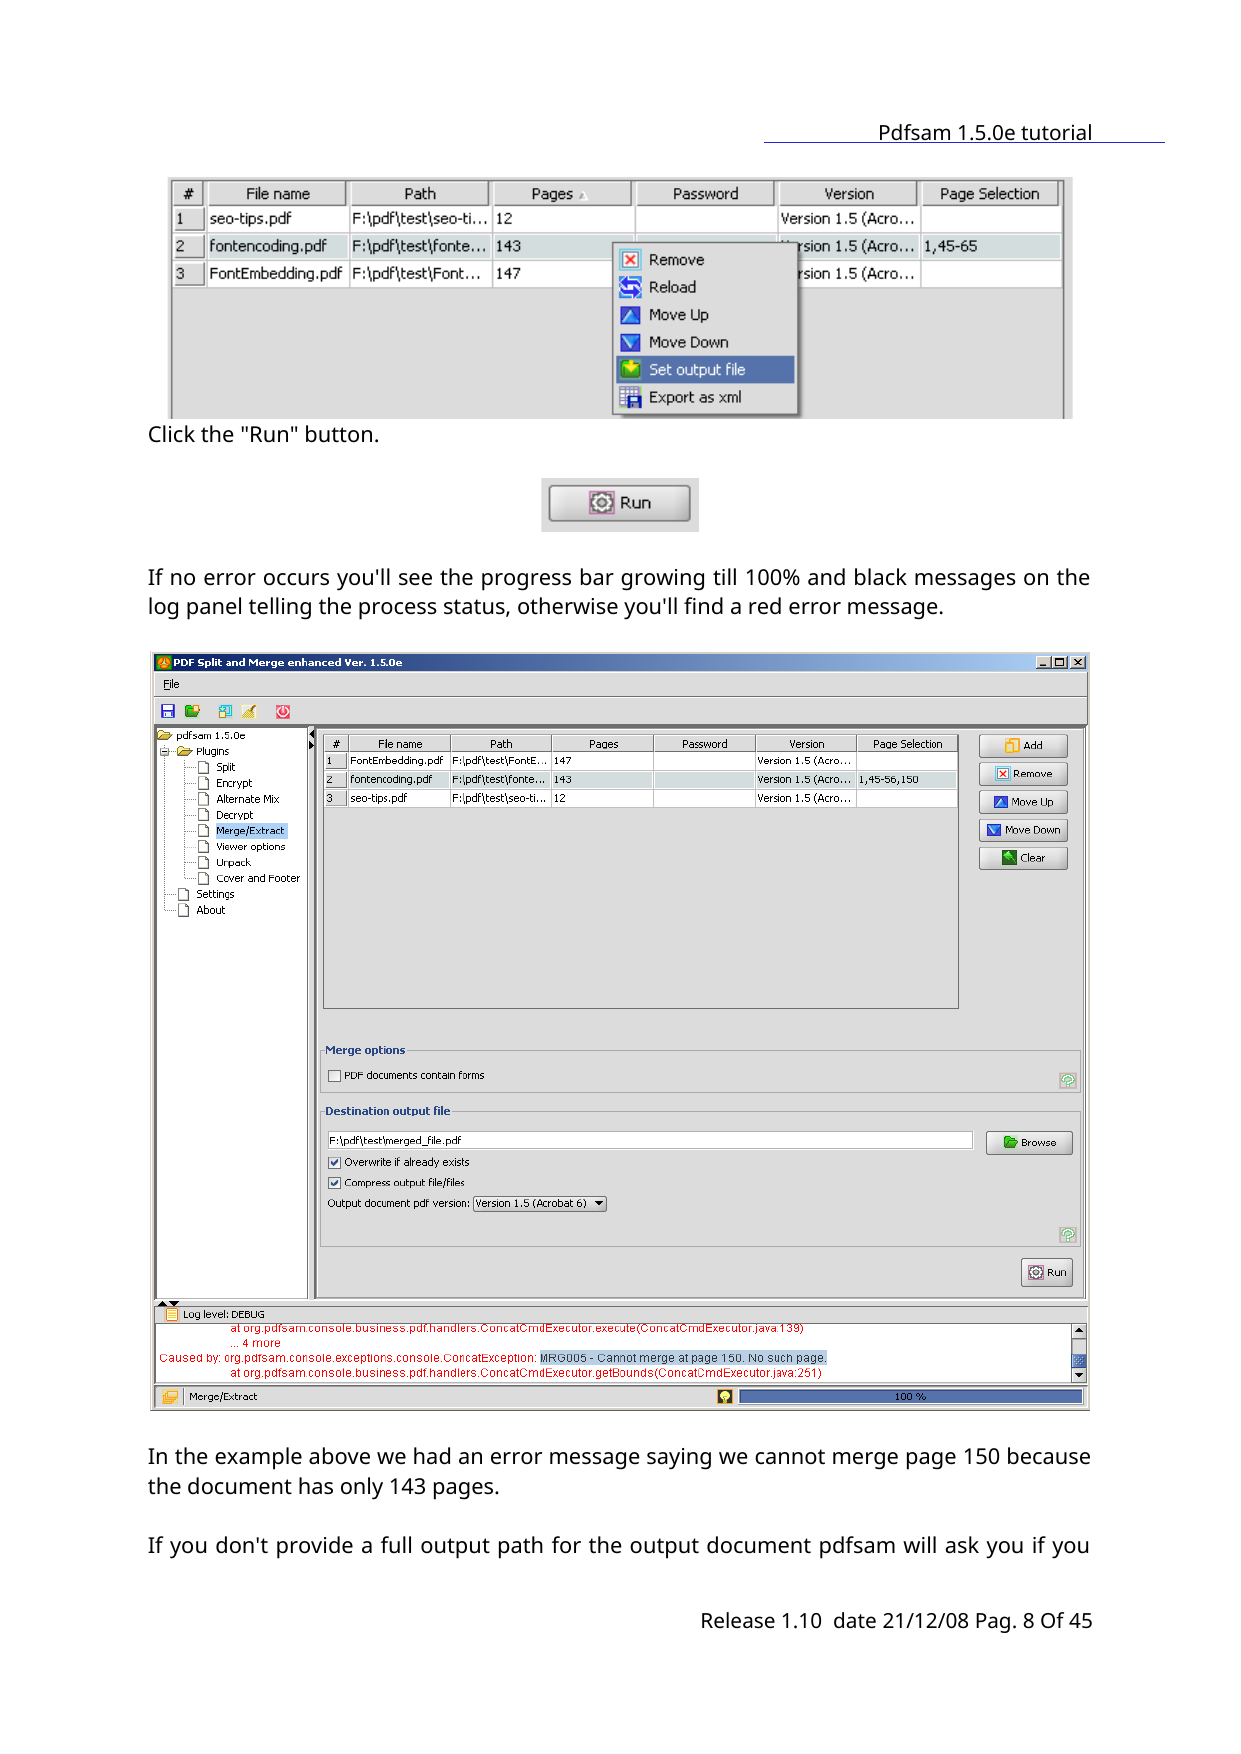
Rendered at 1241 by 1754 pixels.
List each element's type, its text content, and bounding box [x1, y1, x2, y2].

text In the example above we had an error message saying we cannot merge page 150 because the document has only 143 pages. [148, 1441, 1093, 1500]
picture [150, 651, 1090, 1411]
text If you don't provide a full output path for the output document pdfsam will ask you if you [148, 1530, 1093, 1560]
text If no error occurs you'll see the progress bar growing till 100% and black messages on the log panel telling the process status, otherwise you'll find a red error message. [148, 562, 1093, 621]
text Click the "Run" button. [148, 177, 1093, 448]
